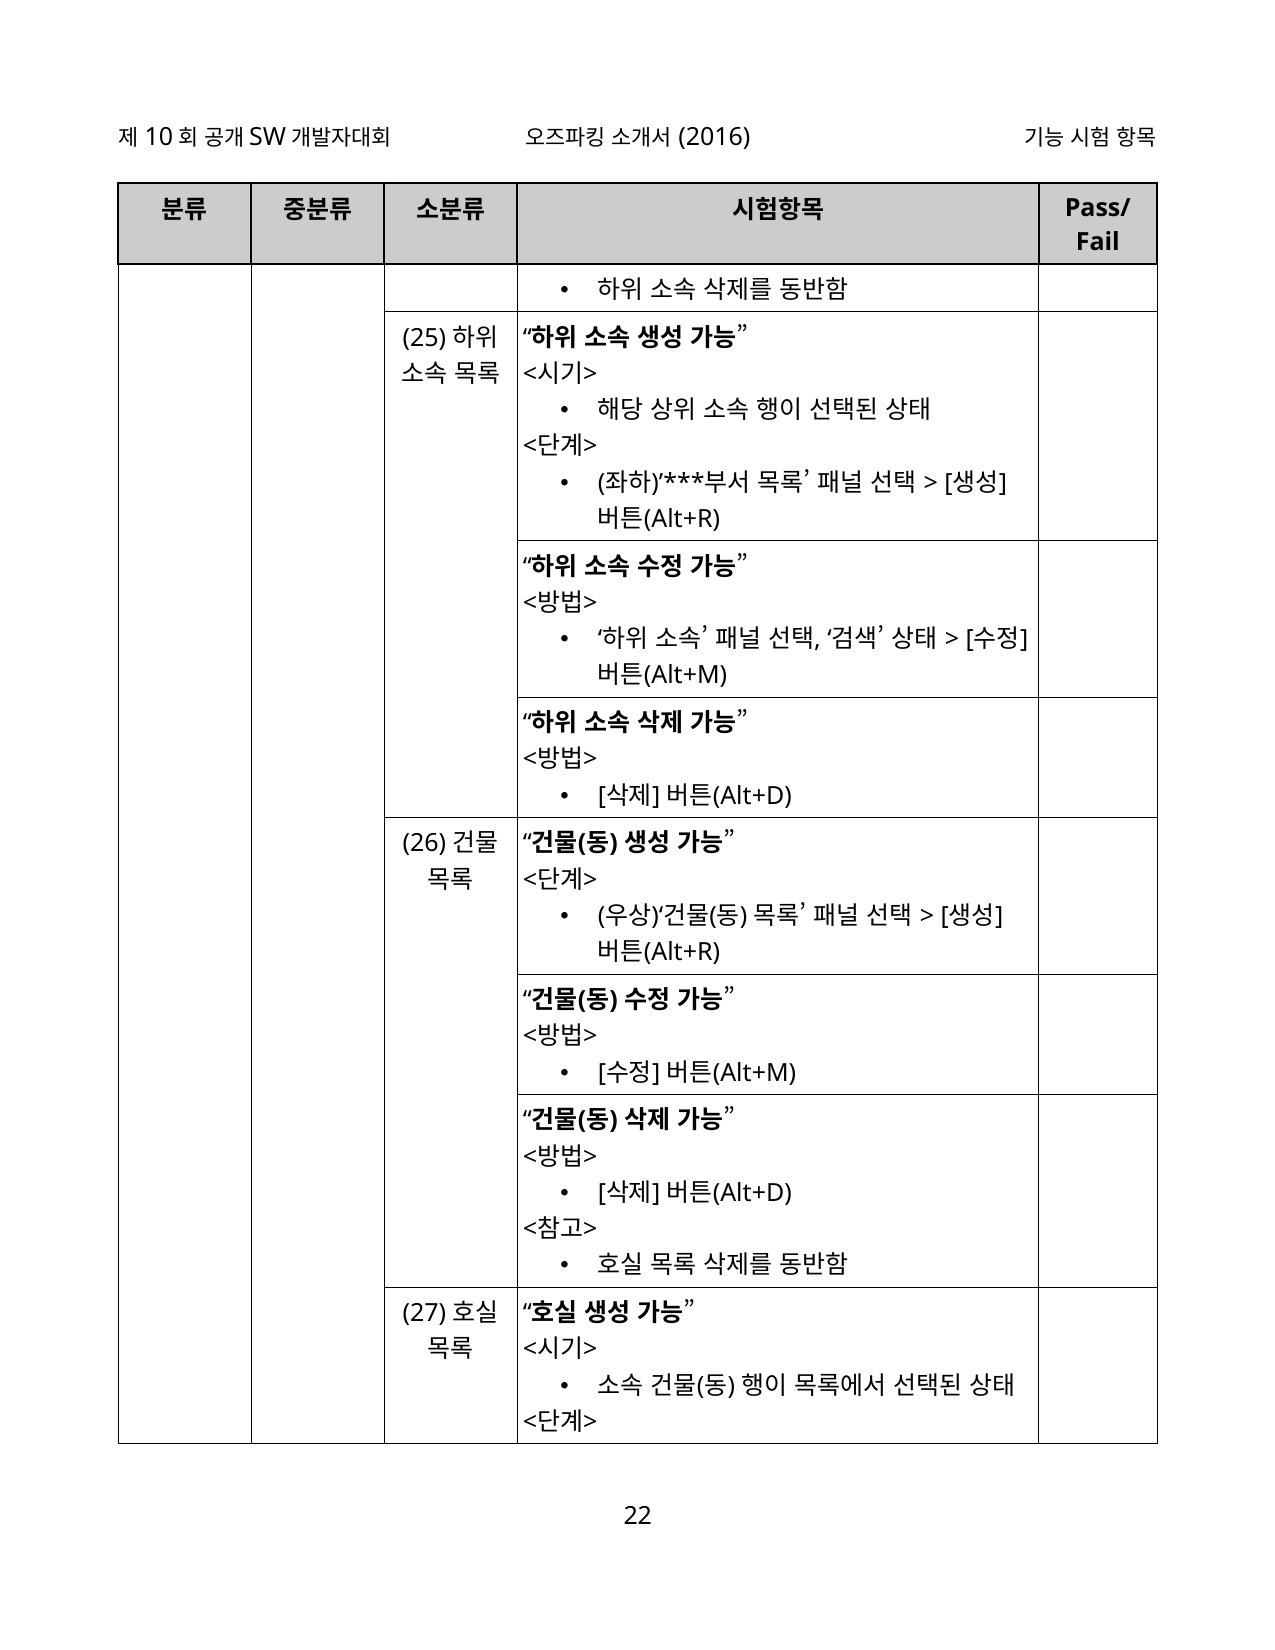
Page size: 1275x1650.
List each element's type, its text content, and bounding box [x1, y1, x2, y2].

table_cell [1039, 1095, 1157, 1287]
table_header 중분류 [252, 184, 383, 263]
table_cell (26) 건물 목록 [385, 818, 517, 1287]
table_cell “하위 소속 수정 가능” <방법> ‘하위 소속’ 패널 선택, ‘검색’ 상태 > [수정] 버튼(Alt+M) [518, 541, 1038, 697]
table_cell [385, 265, 517, 311]
table_cell “건물(동) 삭제 가능” <방법> [삭제] 버튼(Alt+D) <참고> 호실 목록 삭제를 동반함 [518, 1095, 1038, 1287]
table_cell “하위 소속 삭제 가능” <방법> [삭제] 버튼(Alt+D) [518, 698, 1038, 817]
table_cell “하위 소속 생성 가능” <시기> 해당 상위 소속 행이 선택된 상태 <단계> (좌하)’***부서 목록’ 패널 선택 > [생성] 버튼(Alt+R) [518, 312, 1038, 540]
table_cell “건물(동) 생성 가능” <단계> (우상)‘건물(동) 목록’ 패널 선택 > [생성] 버튼(Alt+R) [518, 818, 1038, 974]
table_header 분류 [119, 184, 250, 263]
table_cell [1039, 312, 1157, 540]
table_cell “건물(동) 수정 가능” <방법> [수정] 버튼(Alt+M) [518, 975, 1038, 1094]
table_cell [1039, 698, 1157, 817]
table_cell (27) 호실 목록 [385, 1288, 517, 1443]
table_cell “호실 생성 가능” <시기> 소속 건물(동) 행이 목록에서 선택된 상태 <단계> (우하)’***동 호실 목록’ 패널 선택 > [생성] 버튼(Alt+R) [518, 1288, 1038, 1443]
table_cell [1039, 265, 1157, 311]
table_cell [1039, 541, 1157, 697]
table_cell (25) 하위 소속 목록 [385, 312, 517, 817]
table_header Pass/Fail [1040, 184, 1156, 263]
table_cell [1039, 818, 1157, 974]
table_cell [252, 265, 384, 1443]
table_cell “상위 소속 삭제 가능” <방법> (관리창 좌상)‘상위 소속’ 패널 > [삭제] 버튼(Alt+D) <참고> 하위 소속 삭제를 동반함 [518, 265, 1038, 311]
table_header 소분류 [385, 184, 516, 263]
table_cell [1039, 1288, 1157, 1443]
table_header 시험항목 [518, 184, 1038, 263]
table_cell [119, 265, 251, 1443]
table_cell [1039, 975, 1157, 1094]
